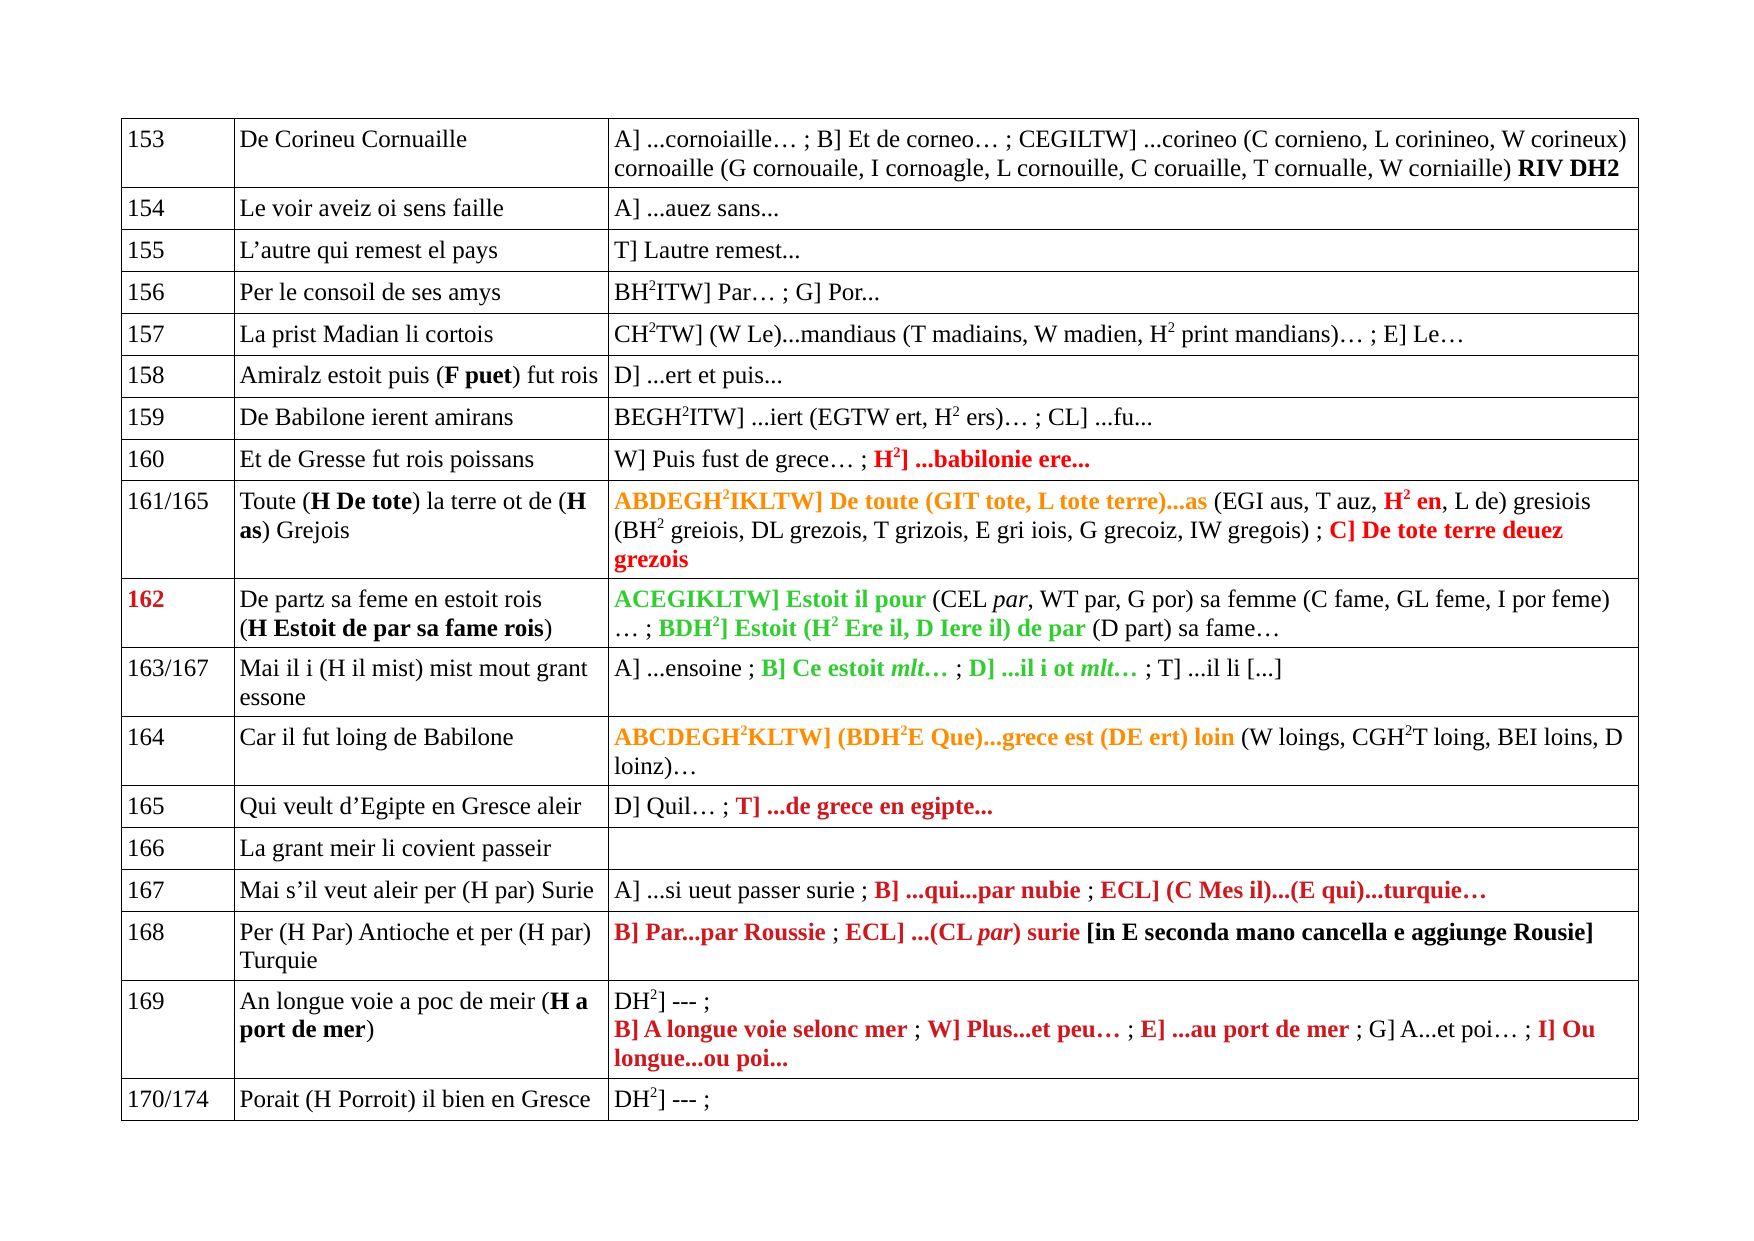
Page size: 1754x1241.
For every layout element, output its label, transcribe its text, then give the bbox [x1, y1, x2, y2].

table_cell 155 [122, 230, 234, 271]
table_cell An longue voie a poc de meir (H a port de mer) [235, 981, 608, 1078]
table_cell ACEGIKLTW] Estoit il pour (CEL par, WT par, G por) sa femme (C fame, GL feme, I por feme)… ; BDH2] Estoit (H2 Ere il, D Iere il) de par (D part) sa fame… [609, 579, 1638, 647]
table_cell De Corineu Cornuaille [235, 119, 608, 187]
table_cell Qui veult d’Egipte en Gresce aleir [235, 786, 608, 827]
table_cell Amiralz estoit puis (F puet) fut rois [235, 356, 608, 397]
table_cell DH2] --- ; B] A longue voie selonc mer ; W] Plus...et peu… ; E] ...au port de mer ; G] A...et poi… ; I] Ou longue...ou poi... [609, 981, 1638, 1078]
table_cell De Babilone ierent amirans [235, 398, 608, 438]
table_cell D] Quil… ; T] ...de grece en egipte... [609, 786, 1638, 827]
table_cell 162 [122, 579, 234, 647]
table_cell La prist Madian li cortois [235, 314, 608, 355]
table_cell DH2] --- ; [609, 1079, 1638, 1120]
table_cell 165 [122, 786, 234, 827]
table_cell D] ...ert et puis... [609, 356, 1638, 397]
table_cell ABCDEGH2KLTW] (BDH2E Que)...grece est (DE ert) loin (W loings, CGH2T loing, BEI loins, D loinz)… [609, 717, 1638, 785]
table_cell 161/165 [122, 481, 234, 578]
table_cell Mai il i (H il mist) mist mout grant essone [235, 648, 608, 716]
table_cell Le voir aveiz oi sens faille [235, 188, 608, 229]
table_cell 156 [122, 272, 234, 313]
table_cell BH2ITW] Par… ; G] Por... [609, 272, 1638, 313]
table_cell [609, 828, 1638, 869]
table_cell T] Lautre remest... [609, 230, 1638, 271]
table_cell A] ...cornoiaille… ; B] Et de corneo… ; CEGILTW] ...corineo (C cornieno, L corinineo, W corineux) cornoaille (G cornouaile, I cornoagle, L cornouille, C coruaille, T cornualle, W corniaille) RIV DH2 [609, 119, 1638, 187]
table_cell A] ...si ueut passer surie ; B] ...qui...par nubie ; ECL] (C Mes il)...(E qui)...turquie… [609, 870, 1638, 911]
table_cell 169 [122, 981, 234, 1078]
table_cell Per (H Par) Antioche et per (H par) Turquie [235, 912, 608, 980]
table_cell 159 [122, 398, 234, 438]
table_cell 158 [122, 356, 234, 397]
table_cell 160 [122, 440, 234, 480]
table_cell L’autre qui remest el pays [235, 230, 608, 271]
table_cell B] Par...par Roussie ; ECL] ...(CL par) surie [in E seconda mano cancella e aggiunge Rousie] [609, 912, 1638, 980]
table_cell 170/174 [122, 1079, 234, 1120]
table_cell Porait (H Porroit) il bien en Gresce [235, 1079, 608, 1120]
table_cell Per le consoil de ses amys [235, 272, 608, 313]
table_cell W] Puis fust de grece… ; H2] ...babilonie ere... [609, 440, 1638, 480]
table_cell 157 [122, 314, 234, 355]
table_cell 153 [122, 119, 234, 187]
table_cell 154 [122, 188, 234, 229]
table_cell A] ...auez sans... [609, 188, 1638, 229]
table_cell Car il fut loing de Babilone [235, 717, 608, 785]
table_cell BEGH2ITW] ...iert (EGTW ert, H2 ers)… ; CL] ...fu... [609, 398, 1638, 438]
table_cell Toute (H De tote) la terre ot de (H as) Grejois [235, 481, 608, 578]
table_cell La grant meir li covient passeir [235, 828, 608, 869]
table_cell 167 [122, 870, 234, 911]
table_cell 164 [122, 717, 234, 785]
table_cell De partz sa feme en estoit rois (H Estoit de par sa fame rois) [235, 579, 608, 647]
table_cell 163/167 [122, 648, 234, 716]
table_cell ABDEGH2IKLTW] De toute (GIT tote, L tote terre)...as (EGI aus, T auz, H2 en, L de) gresiois (BH2 greiois, DL grezois, T grizois, E gri iois, G grecoiz, IW gregois) ; C] De tote terre deuez grezois [609, 481, 1638, 578]
table_cell 168 [122, 912, 234, 980]
table_cell A] ...ensoine ; B] Ce estoit mlt… ; D] ...il i ot mlt… ; T] ...il li [...] [609, 648, 1638, 716]
table_cell Mai s’il veut aleir per (H par) Surie [235, 870, 608, 911]
table_cell Et de Gresse fut rois poissans [235, 440, 608, 480]
table_cell 166 [122, 828, 234, 869]
table_cell CH2TW] (W Le)...mandiaus (T madiains, W madien, H2 print mandians)… ; E] Le… [609, 314, 1638, 355]
